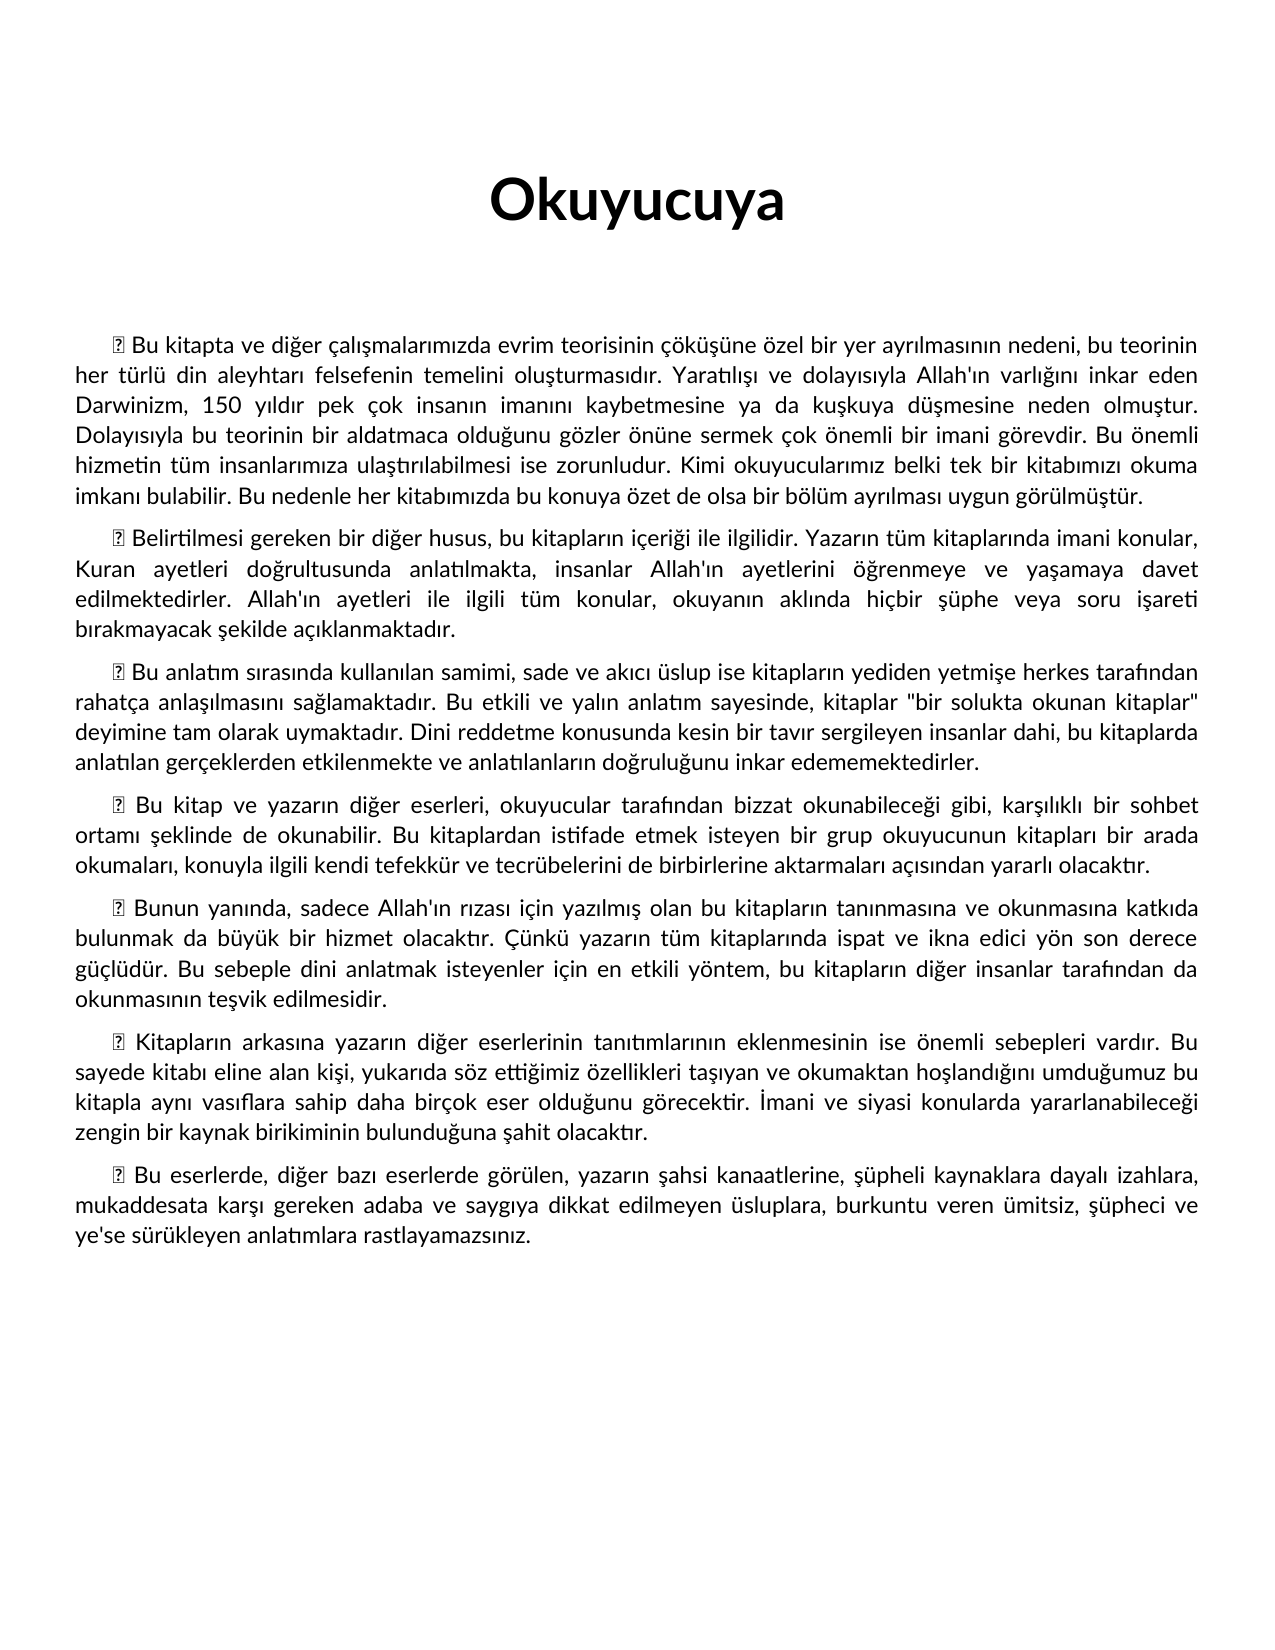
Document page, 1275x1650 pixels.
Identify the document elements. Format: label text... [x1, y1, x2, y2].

subtitle Okuyucuya [75, 162, 1200, 232]
text  Belirtilmesi gereken bir diğer husus, bu kitapların içeriği ile ilgilidir. Yazarın tüm kitaplarında imani konular, Kuran ayetleri doğrultusunda anlatılmakta, insanlar Allah'ın ayetlerini öğrenmeye ve yaşamaya davet edilmektedirler. Allah'ın ayetleri ile ilgili tüm konular, okuyanın aklında hiçbir şüphe veya soru işareti bırakmayacak şekilde açıklanmaktadır. [75, 524, 1200, 642]
text  Bu anlatım sırasında kullanılan samimi, sade ve akıcı üslup ise kitapların yediden yetmişe herkes tarafından rahatça anlaşılmasını sağlamaktadır. Bu etkili ve yalın anlatım sayesinde, kitaplar "bir solukta okunan kitaplar" deyimine tam olarak uymaktadır. Dini reddetme konusunda kesin bir tavır sergileyen insanlar dahi, bu kitaplarda anlatılan gerçeklerden etkilenmekte ve anlatılanların doğruluğunu inkar edememektedirler. [75, 657, 1200, 776]
text  Bu eserlerde, diğer bazı eserlerde görülen, yazarın şahsi kanaatlerine, şüpheli kaynaklara dayalı izahlara, mukaddesata karşı gereken adaba ve saygıya dikkat edilmeyen üsluplara, burkuntu veren ümitsiz, şüpheci ve ye'se sürükleyen anlatımlara rastlayamazsınız. [75, 1161, 1200, 1248]
text  Bu kitapta ve diğer çalışmalarımızda evrim teorisinin çöküşüne özel bir yer ayrılmasının nedeni, bu teorinin her türlü din aleyhtarı felsefenin temelini oluşturmasıdır. Yaratılışı ve dolayısıyla Allah'ın varlığını inkar eden Darwinizm, 150 yıldır pek çok insanın imanını kaybetmesine ya da kuşkuya düşmesine neden olmuştur. Dolayısıyla bu teorinin bir aldatmaca olduğunu gözler önüne sermek çok önemli bir imani görevdir. Bu önemli hizmetin tüm insanlarımıza ulaştırılabilmesi ise zorunludur. Kimi okuyucularımız belki tek bir kitabımızı okuma imkanı bulabilir. Bu nedenle her kitabımızda bu konuya özet de olsa bir bölüm ayrılması uygun görülmüştür. [75, 330, 1200, 509]
text  Bunun yanında, sadece Allah'ın rızası için yazılmış olan bu kitapların tanınmasına ve okunmasına katkıda bulunmak da büyük bir hizmet olacaktır. Çünkü yazarın tüm kitaplarında ispat ve ikna edici yön son derece güçlüdür. Bu sebeple dini anlatmak isteyenler için en etkili yöntem, bu kitapların diğer insanlar tarafından da okunmasının teşvik edilmesidir. [75, 894, 1200, 1012]
text  Kitapların arkasına yazarın diğer eserlerinin tanıtımlarının eklenmesinin ise önemli sebepleri vardır. Bu sayede kitabı eline alan kişi, yukarıda söz ettiğimiz özellikleri taşıyan ve okumaktan hoşlandığını umduğumuz bu kitapla aynı vasıflara sahip daha birçok eser olduğunu görecektir. İmani ve siyasi konularda yararlanabileceği zengin bir kaynak birikiminin bulunduğuna şahit olacaktır. [75, 1027, 1200, 1145]
text  Bu kitap ve yazarın diğer eserleri, okuyucular tarafından bizzat okunabileceği gibi, karşılıklı bir sohbet ortamı şeklinde de okunabilir. Bu kitaplardan istifade etmek isteyen bir grup okuyucunun kitapları bir arada okumaları, konuyla ilgili kendi tefekkür ve tecrübelerini de birbirlerine aktarmaları açısından yararlı olacaktır. [75, 791, 1200, 879]
